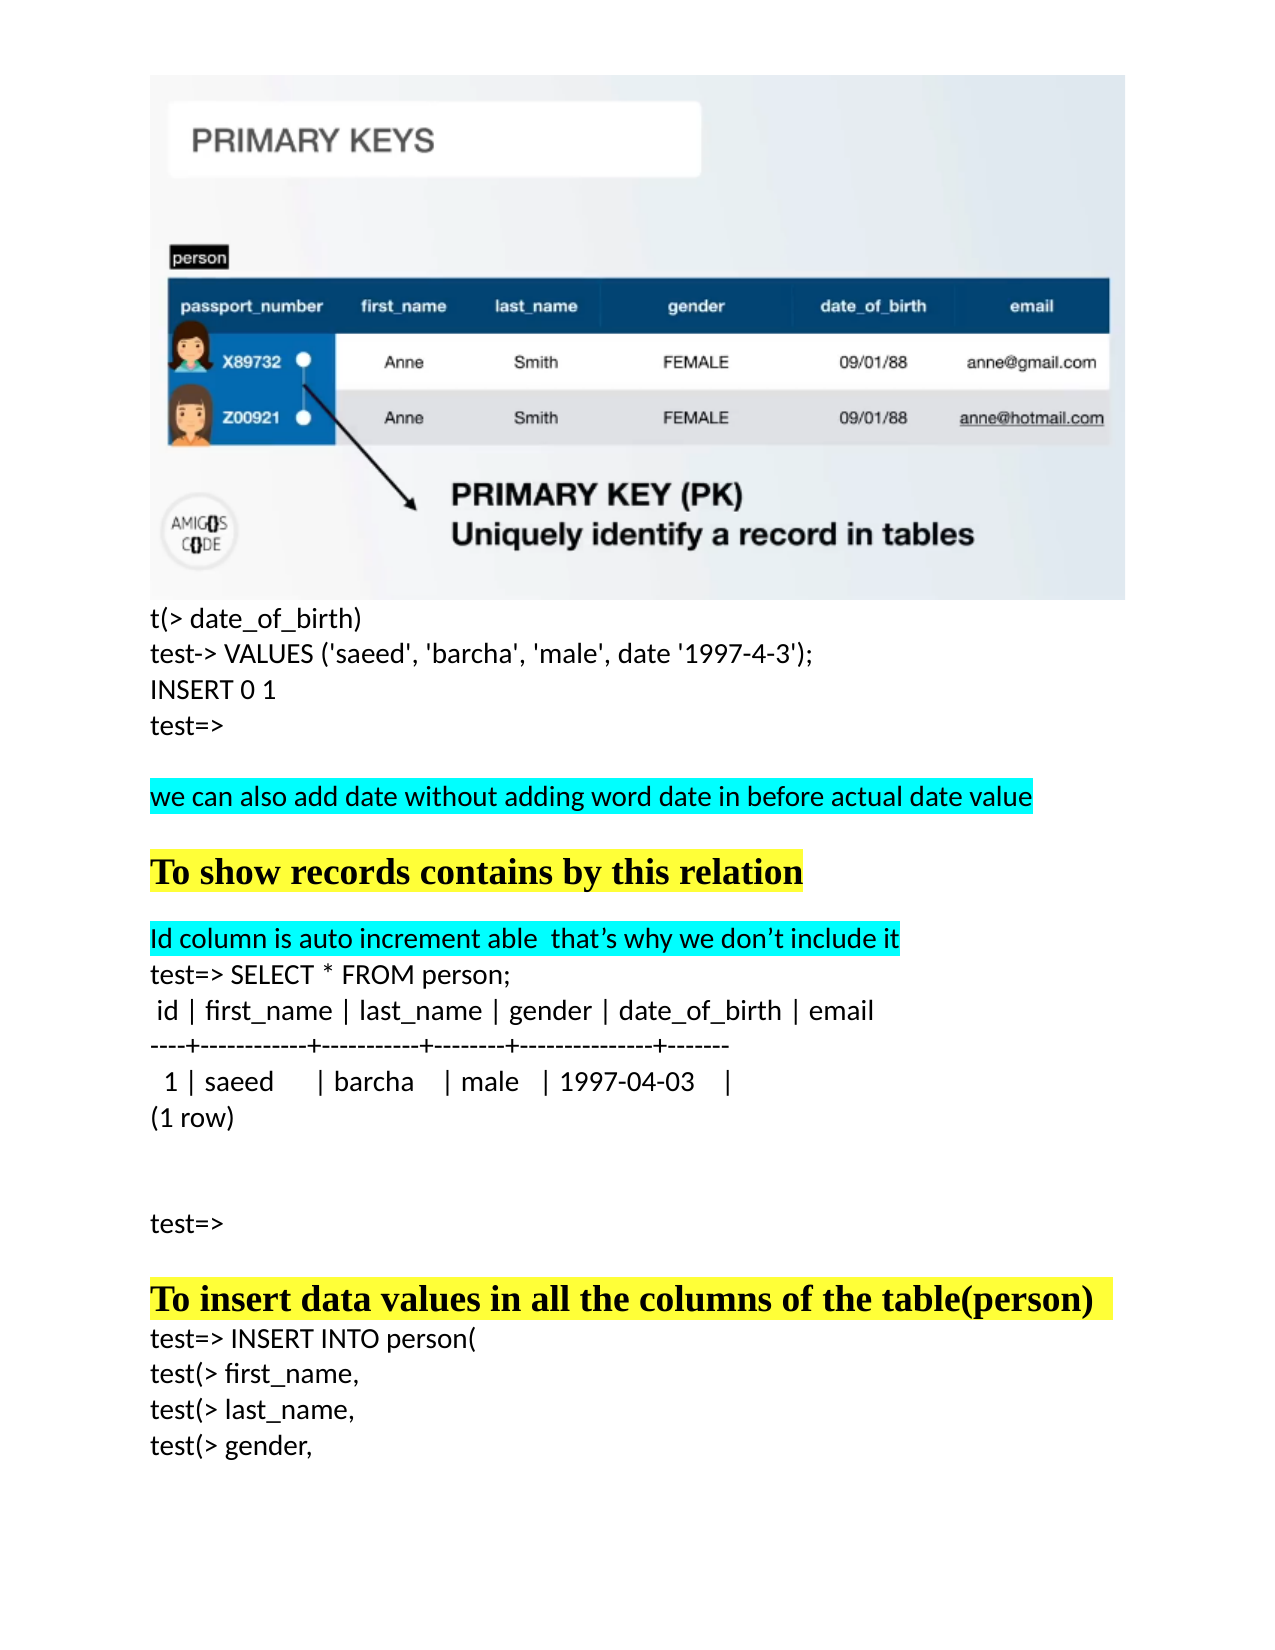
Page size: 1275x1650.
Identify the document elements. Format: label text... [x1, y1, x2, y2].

text id | first_name | last_name | gender | date_of_birth | email [150, 992, 1125, 1027]
text test(> last_name, [150, 1391, 1125, 1427]
text (1 row) [150, 1099, 1125, 1134]
text test=> SELECT * FROM person; [150, 956, 1125, 992]
text t(> date_of_birth) [150, 600, 1125, 636]
text test-> VALUES ('saeed', 'barcha', 'male', date '1997-4-3'); [150, 636, 1125, 671]
text test(> gender, [150, 1427, 1125, 1462]
text 1 | saeed | barcha | male | 1997-04-03 | [150, 1063, 1125, 1099]
text test=> INSERT INTO person( [150, 1320, 1125, 1356]
text To show records contains by this relation [150, 849, 1125, 892]
text To insert data values in all the columns of the table(person) [150, 1277, 1125, 1320]
text we can also add date without adding word date in before actual date value [150, 778, 1125, 814]
text test(> first_name, [150, 1356, 1125, 1391]
text test=> [150, 1206, 1125, 1241]
text ----+------------+-----------+--------+---------------+------- [150, 1027, 1125, 1063]
text test=> [150, 707, 1125, 742]
text INSERT 0 1 [150, 671, 1125, 707]
text Id column is auto increment able that’s why we don’t include it [150, 921, 1125, 956]
